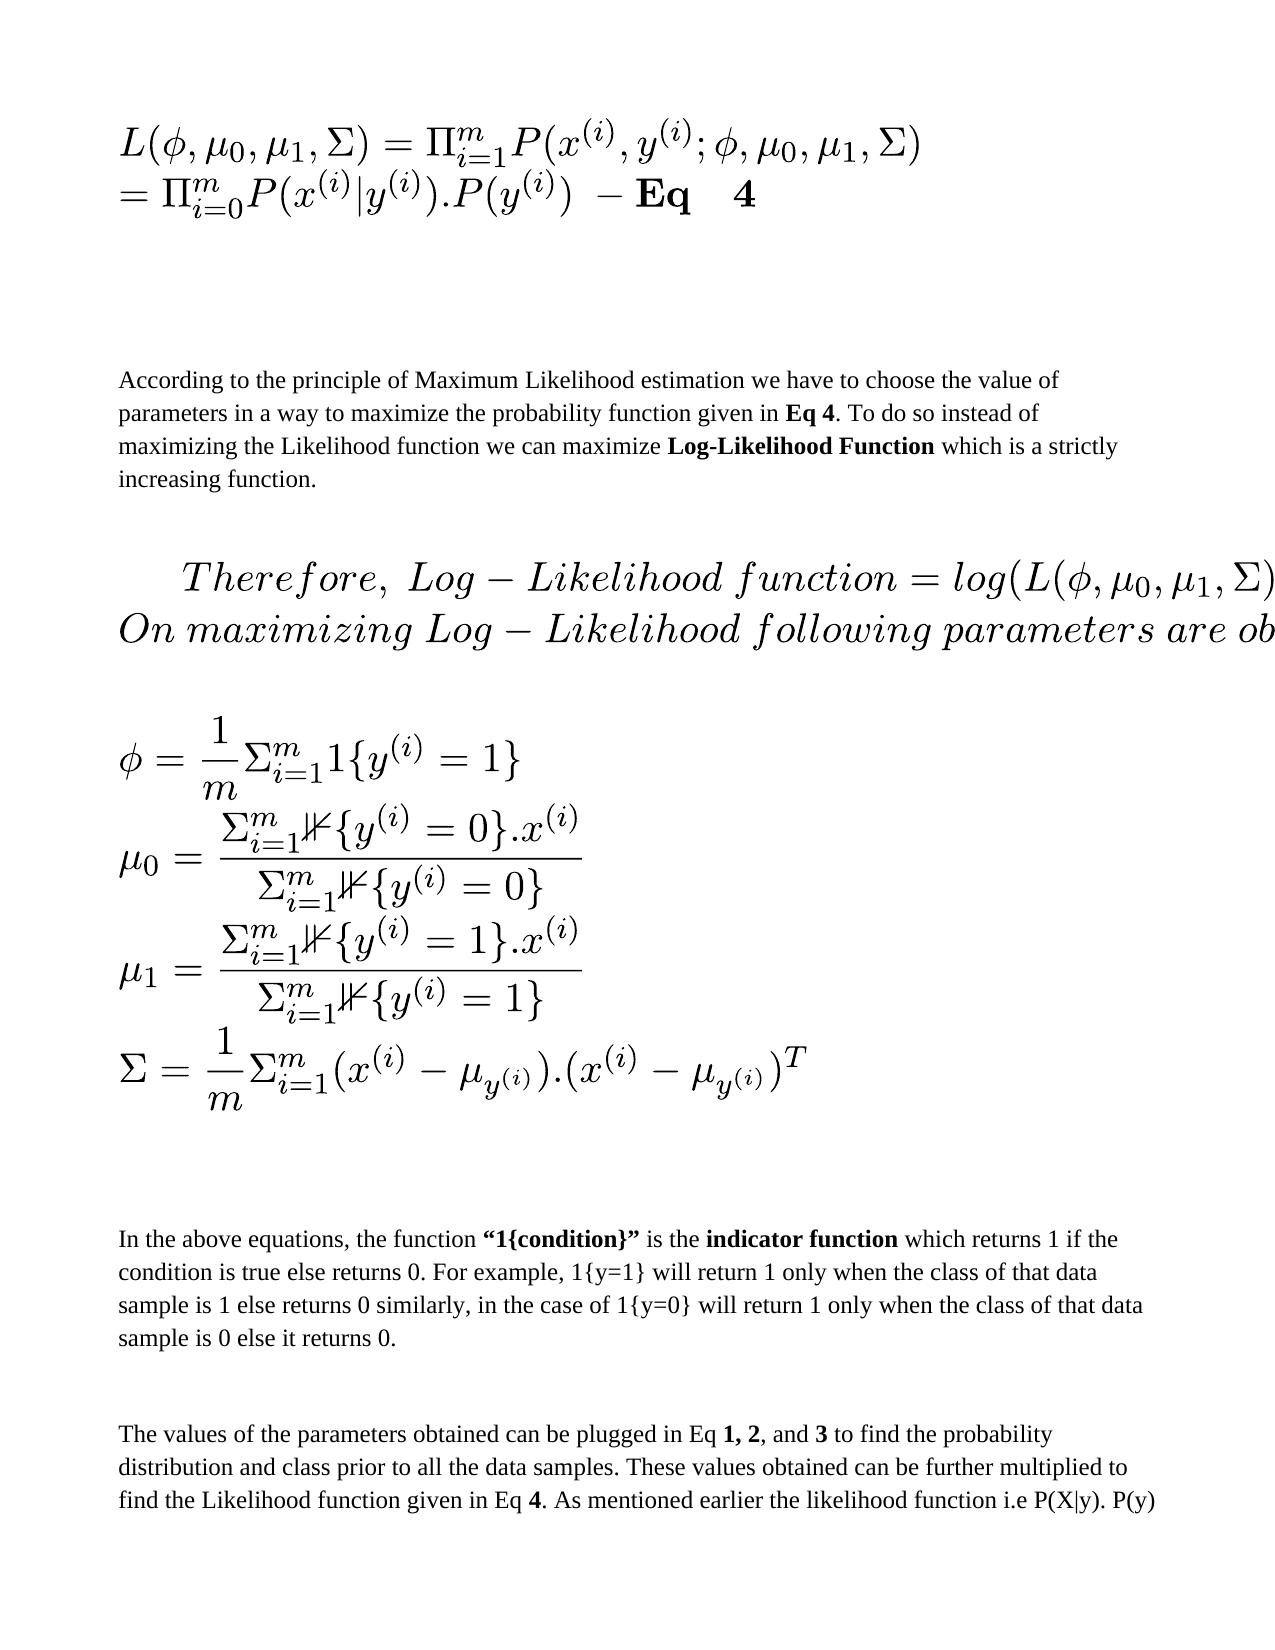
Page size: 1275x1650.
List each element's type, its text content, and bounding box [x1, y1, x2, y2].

text In the above equations, the function “1{condition}” is the indicator function which returns 1 if the condition is true else returns 0. For example, 1{y=1} will return 1 only when the class of that data sample is 1 else returns 0 similarly, in the case of 1{y=0} will return 1 only when the class of that data sample is 0 else it returns 0. [118, 1224, 1157, 1352]
text The values of the parameters obtained can be plugged in Eq 1, 2, and 3 to find the probability distribution and class prior to all the data samples. These values obtained can be further multiplied to find the Likelihood function given in Eq 4. As mentioned earlier the likelihood function i.e P(X|y). P(y) [118, 1419, 1157, 1513]
text According to the principle of Maximum Likelihood estimation we have to choose the value of parameters in a way to maximize the probability function given in Eq 4. To do so instead of maximizing the Likelihood function we can maximize Log-Likelihood Function which is a strictly increasing function. [118, 365, 1157, 493]
